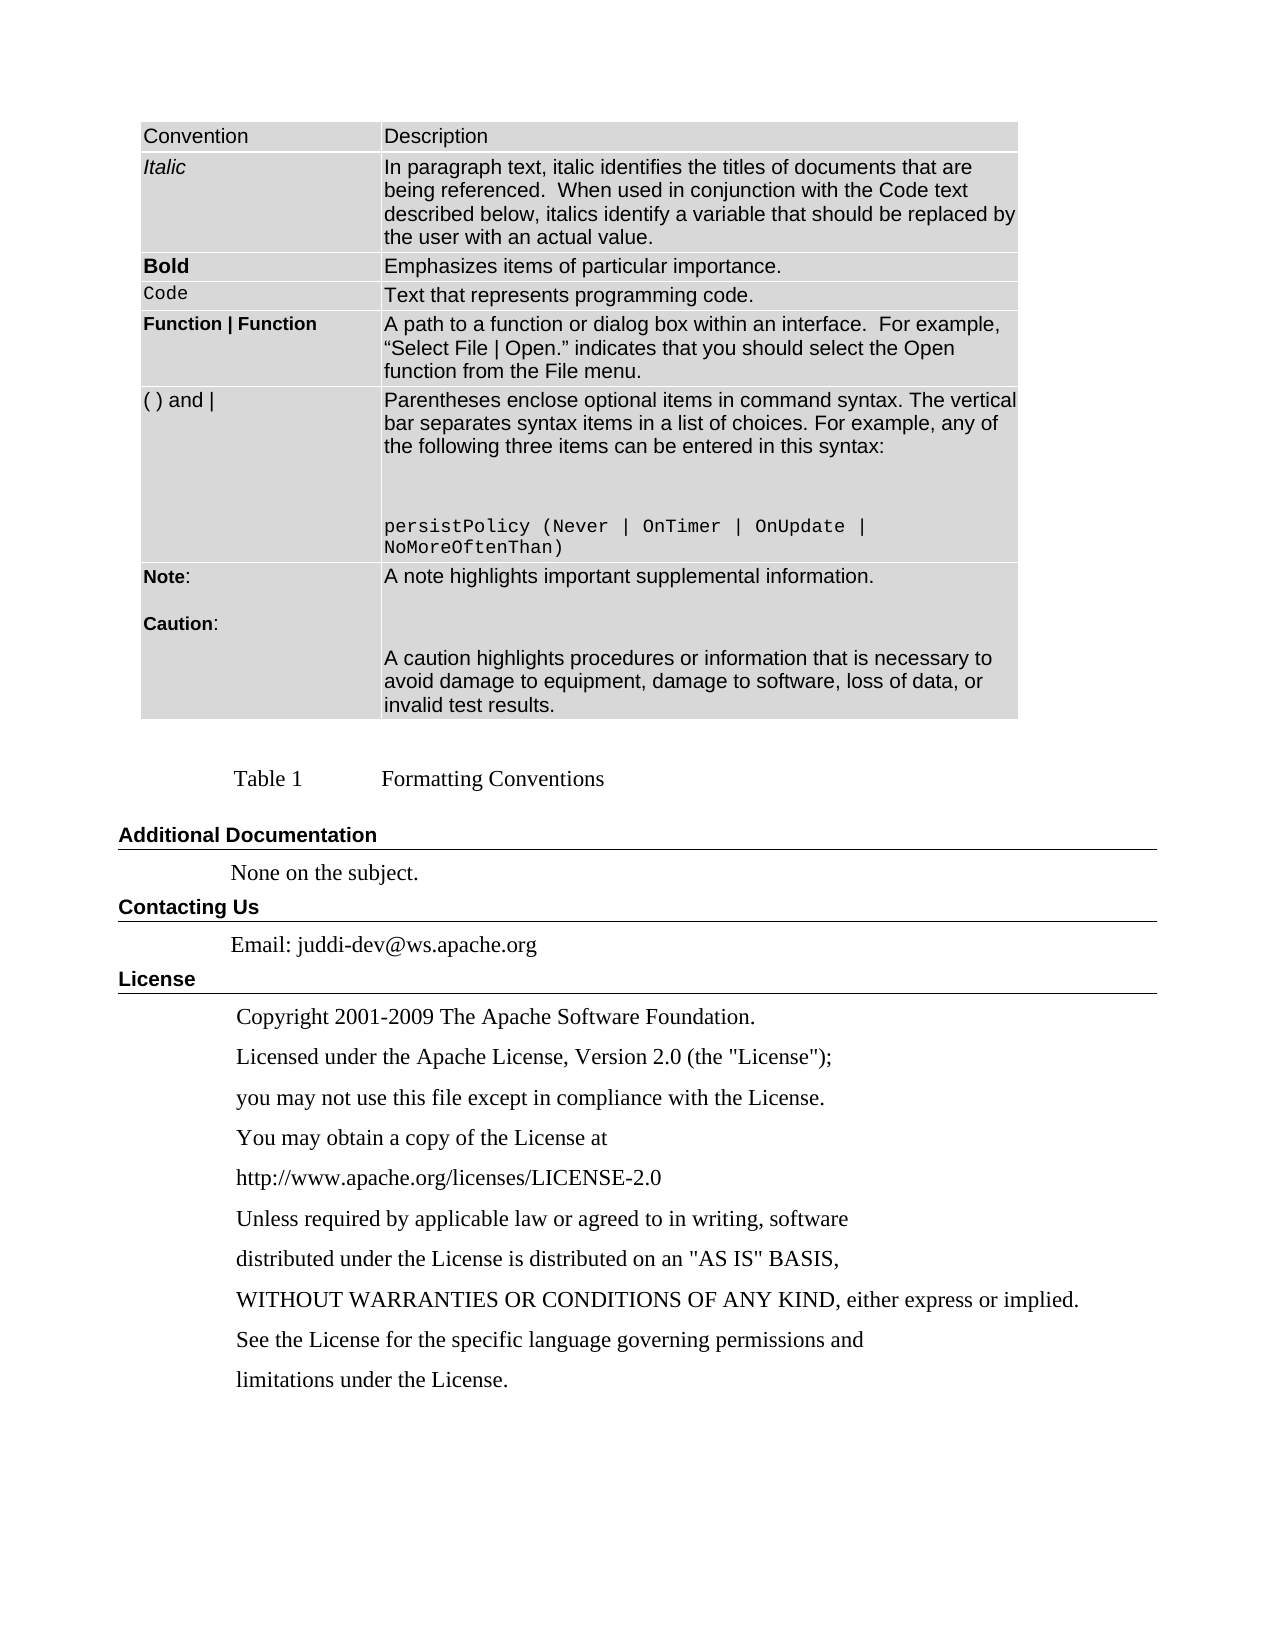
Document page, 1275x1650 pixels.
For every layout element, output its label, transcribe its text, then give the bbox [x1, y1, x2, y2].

text You may obtain a copy of the License at [230, 1125, 1157, 1150]
text Unless required by applicable law or agreed to in writing, software [230, 1206, 1157, 1231]
text Email: juddi-dev@ws.apache.org [230, 932, 1157, 957]
subtitle License [118, 968, 1157, 993]
text Table 1 Formatting Conventions [233, 766, 1157, 792]
text http://www.apache.org/licenses/LICENSE-2.0 [230, 1165, 1157, 1191]
table_header Description [382, 122, 1018, 151]
text Copyright 2001-2009 The Apache Software Foundation. [230, 1004, 1157, 1029]
table_cell Emphasizes items of particular importance. [382, 253, 1018, 281]
subtitle Contacting Us [118, 896, 1157, 921]
text None on the subject. [230, 860, 1157, 885]
table_cell Text that represents programming code. [382, 282, 1018, 310]
text you may not use this file except in compliance with the License. [230, 1084, 1157, 1110]
table_cell Code [141, 282, 381, 310]
subtitle Additional Documentation [118, 824, 1157, 849]
table_cell Bold [141, 253, 381, 281]
table_cell Parentheses enclose optional items in command syntax. The vertical bar separates syntax items in a list of choices. For example, any of the following three items can be entered in this syntax: persistPolicy (Never | OnTimer | OnUpdate | NoMoreOftenThan) [382, 387, 1018, 562]
table_cell A path to a function or dialog box within an interface. For example, “Select File | Open.” indicates that you should select the Open function from the File menu. [382, 311, 1018, 386]
table_cell Italic [141, 153, 381, 252]
text limitations under the License. [230, 1367, 1157, 1393]
table_cell Function | Function [141, 311, 381, 386]
table_cell ( ) and | [141, 387, 381, 562]
table_header Convention [141, 122, 381, 151]
table_cell Note: Caution: [141, 563, 381, 719]
text WITHOUT WARRANTIES OR CONDITIONS OF ANY KIND, either express or implied. [230, 1287, 1157, 1312]
text distributed under the License is distributed on an "AS IS" BASIS, [230, 1246, 1157, 1272]
text Licensed under the Apache License, Version 2.0 (the "License"); [230, 1044, 1157, 1069]
table_cell A note highlights important supplemental information. A caution highlights procedures or information that is necessary to avoid damage to equipment, damage to software, loss of data, or invalid test results. [382, 563, 1018, 719]
table_cell In paragraph text, italic identifies the titles of documents that are being referenced. When used in conjunction with the Code text described below, italics identify a variable that should be replaced by the user with an actual value. [382, 153, 1018, 252]
text See the License for the specific language governing permissions and [230, 1327, 1157, 1352]
